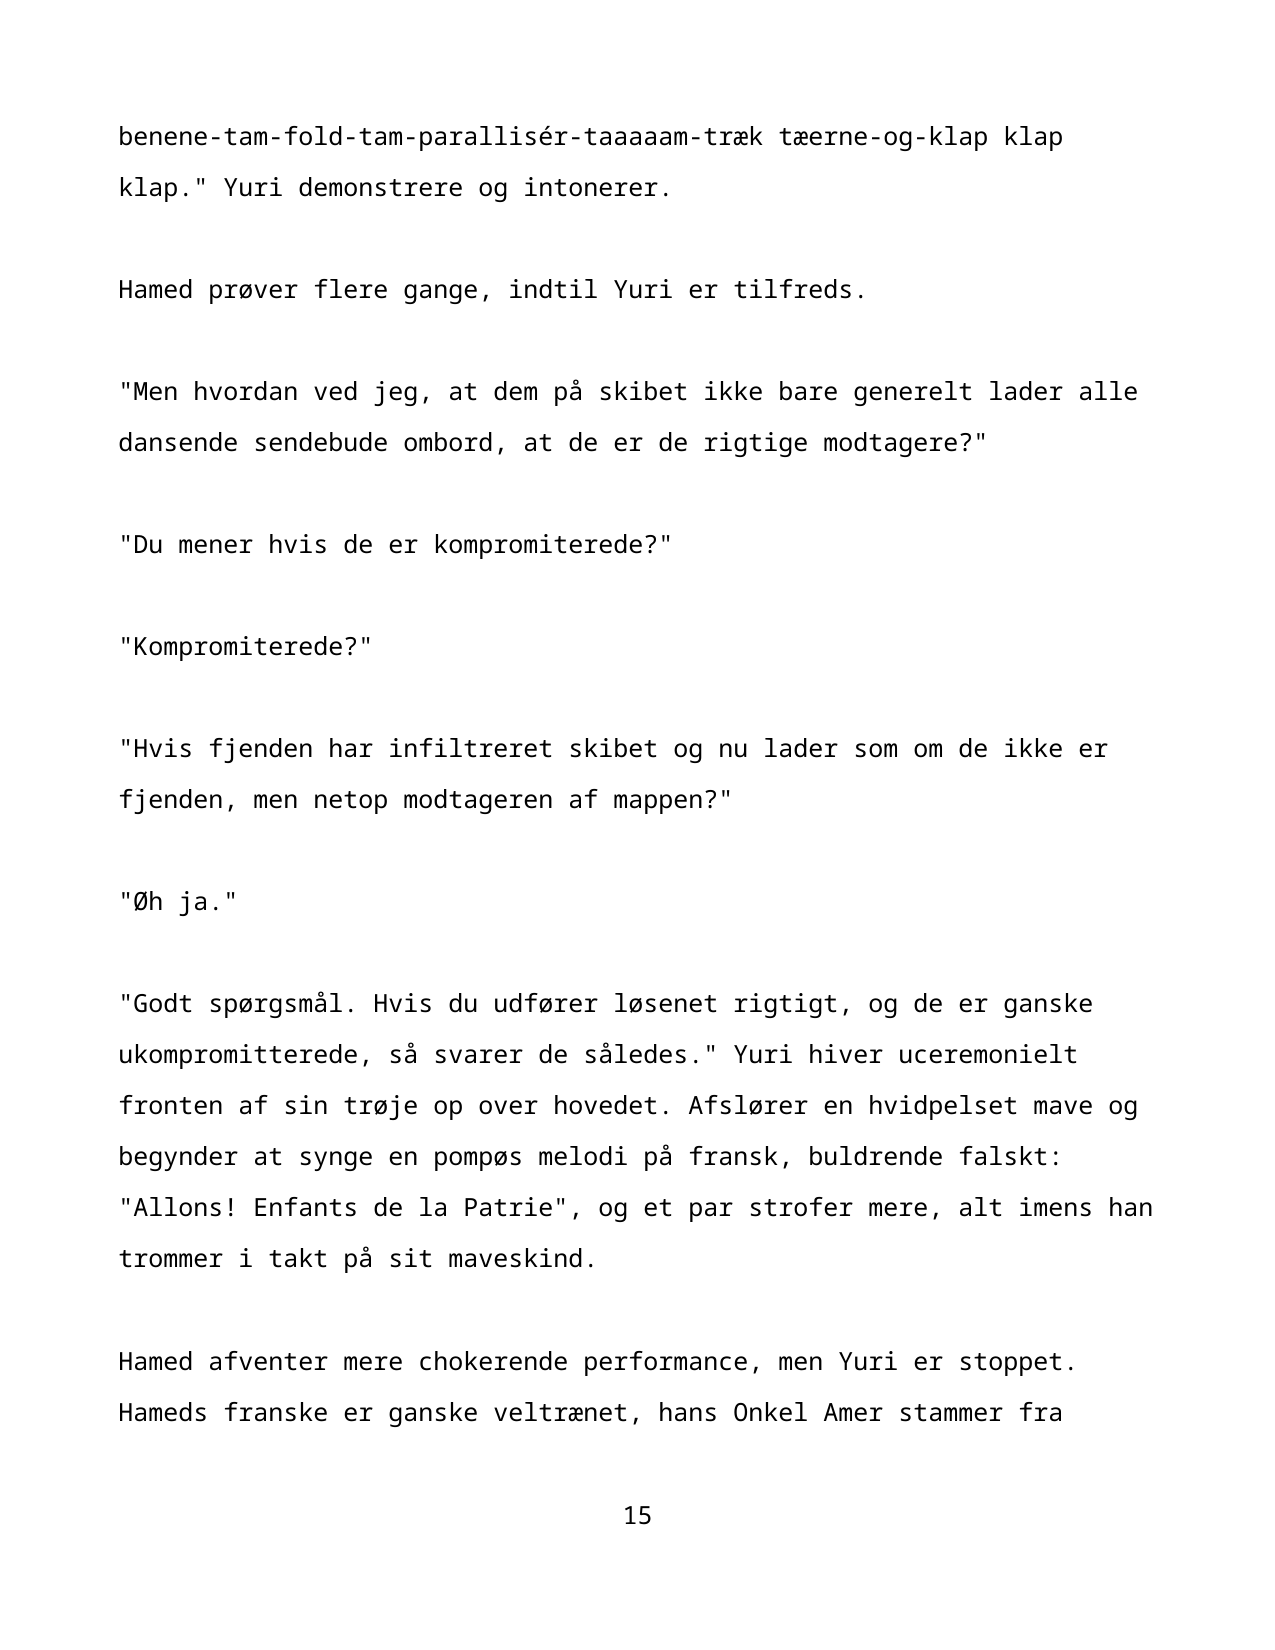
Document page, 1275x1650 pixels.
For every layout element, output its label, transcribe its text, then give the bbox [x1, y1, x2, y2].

text Hamed afventer mere chokerende performance, men Yuri er stoppet. Hameds franske er ganske veltrænet, hans Onkel Amer stammer fra [118, 1343, 1157, 1428]
text "Du mener hvis de er kompromiterede?" [118, 526, 1157, 561]
text "Kompromiterede?" [118, 628, 1157, 663]
text "Godt spørgsmål. Hvis du udfører løsenet rigtigt, og de er ganske ukompromitterede, så svarer de således." Yuri hiver uceremonielt fronten af sin trøje op over hovedet. Afslører en hvidpelset mave og begynder at synge en pompøs melodi på fransk, buldrende falskt: "Allons! Enfants de la Patrie", og et par strofer mere, alt imens han trommer i takt på sit maveskind. [118, 986, 1157, 1275]
text Hamed prøver flere gange, indtil Yuri er tilfreds. [118, 271, 1157, 305]
text "Men hvordan ved jeg, at dem på skibet ikke bare generelt lader alle dansende sendebude ombord, at de er de rigtige modtagere?" [118, 373, 1157, 458]
text "Øh ja." [118, 884, 1157, 918]
text benene-tam-fold-tam-parallisér-taaaaam-træk tæerne-og-klap klap klap." Yuri demonstrere og intonerer. [118, 118, 1157, 203]
text "Hvis fjenden har infiltreret skibet og nu lader som om de ikke er fjenden, men netop modtageren af mappen?" [118, 731, 1157, 816]
